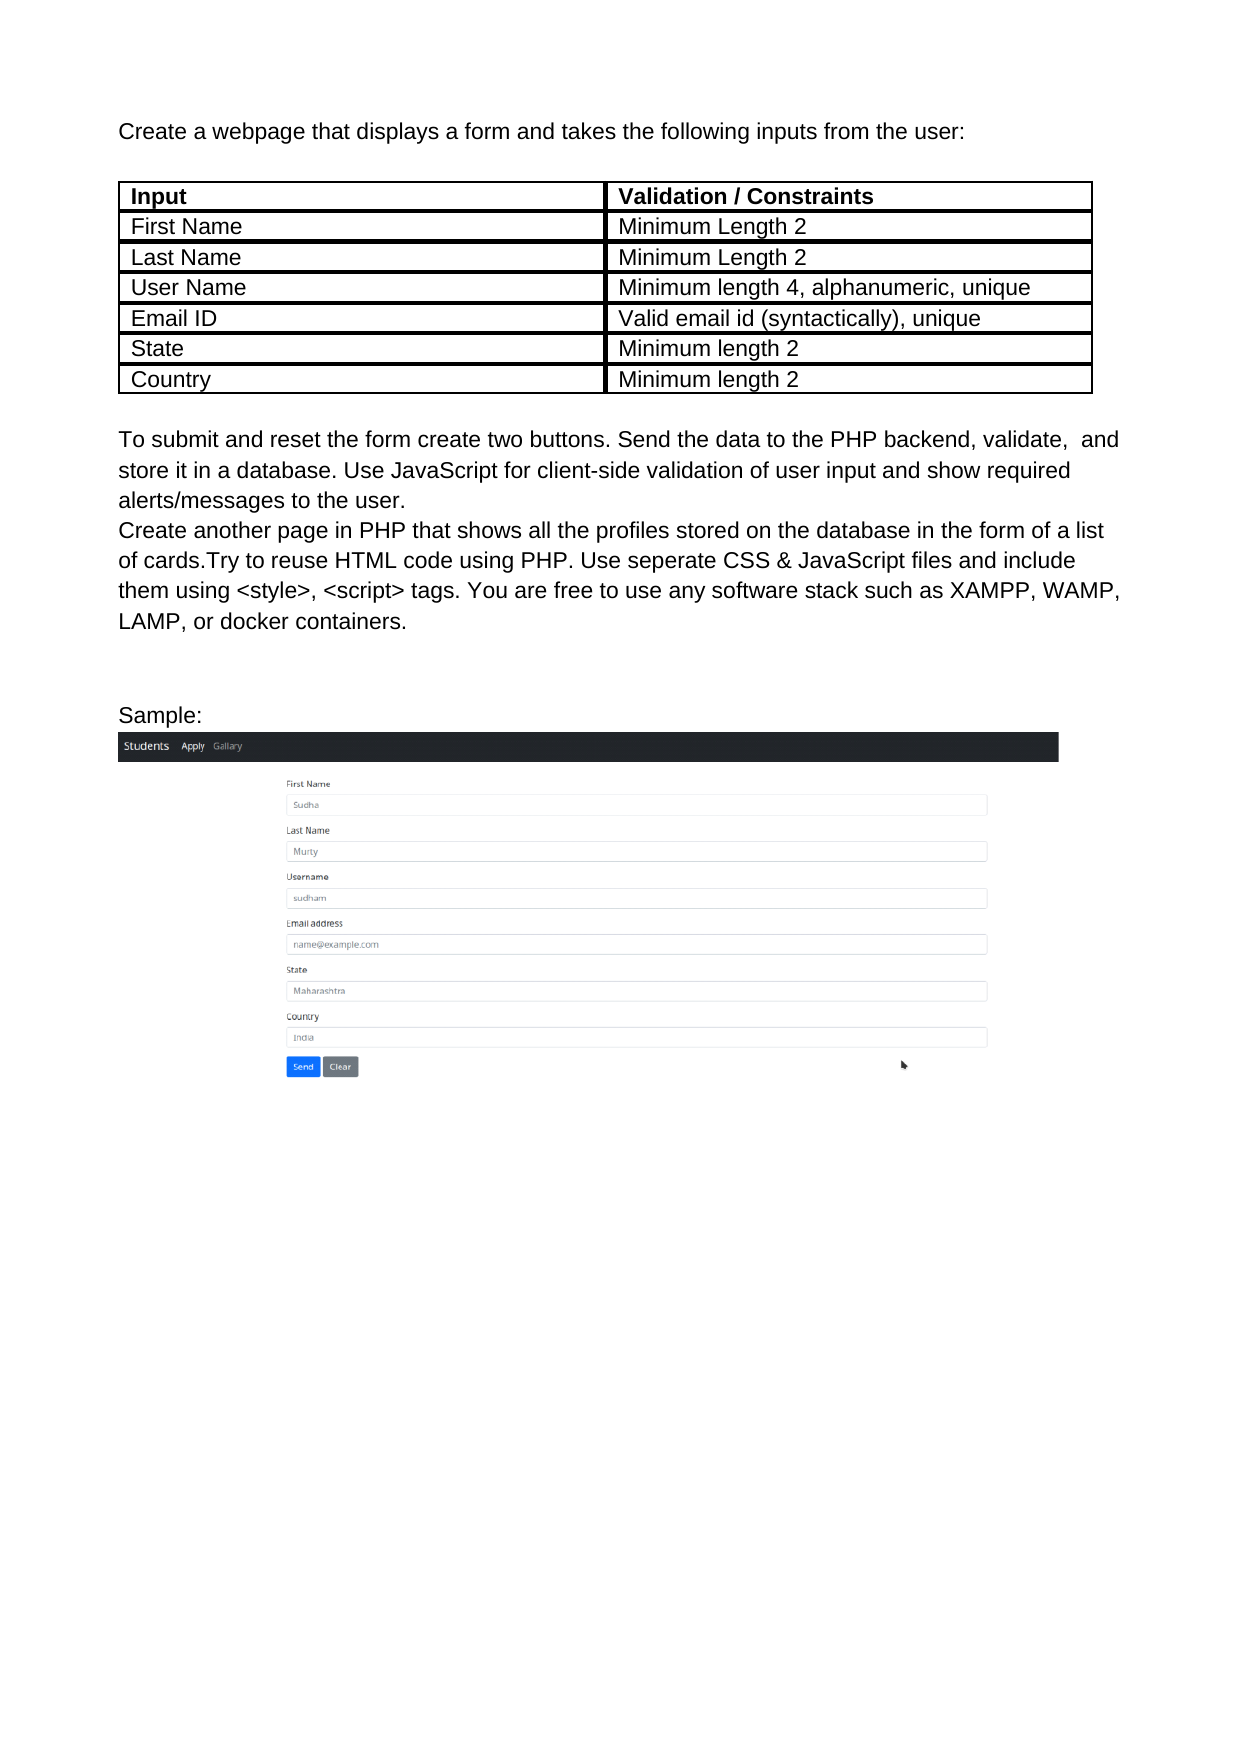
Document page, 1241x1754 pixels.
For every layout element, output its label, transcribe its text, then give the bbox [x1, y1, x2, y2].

table_cell Minimum length 2 [608, 335, 1091, 362]
table_cell Country [120, 366, 603, 392]
table_cell Last Name [120, 244, 603, 270]
table_cell First Name [120, 213, 603, 239]
text To submit and reset the form create two buttons. Send the data to the PHP backend, validate, and store it in a database. Use JavaScript for client-side validation of user input and show required alerts/messages to the user. [118, 426, 1122, 513]
text Create another page in PHP that shows all the profiles stored on the database in the form of a list of cards.Try to reuse HTML code using PHP. Use seperate CSS & JavaScript files and include them using <style>, <script> tags. You are free to use any software stack such as XAMPP, WAMP, LAMP, or docker containers. [118, 517, 1122, 634]
table_header Input [120, 183, 603, 209]
table_cell Minimum length 4, alphanumeric, unique [608, 274, 1091, 301]
text Sample: [118, 702, 1122, 728]
table_cell Minimum length 2 [608, 366, 1091, 392]
table_cell Minimum Length 2 [608, 213, 1091, 239]
table_cell Minimum Length 2 [608, 244, 1091, 270]
text Create a webpage that displays a form and takes the following inputs from the user: [118, 118, 1122, 144]
table_cell Valid email id (syntactically), unique [608, 305, 1091, 331]
table_cell Email ID [120, 305, 603, 331]
table_cell State [120, 335, 603, 362]
table_cell User Name [120, 274, 603, 301]
table_header Validation / Constraints [608, 183, 1091, 209]
